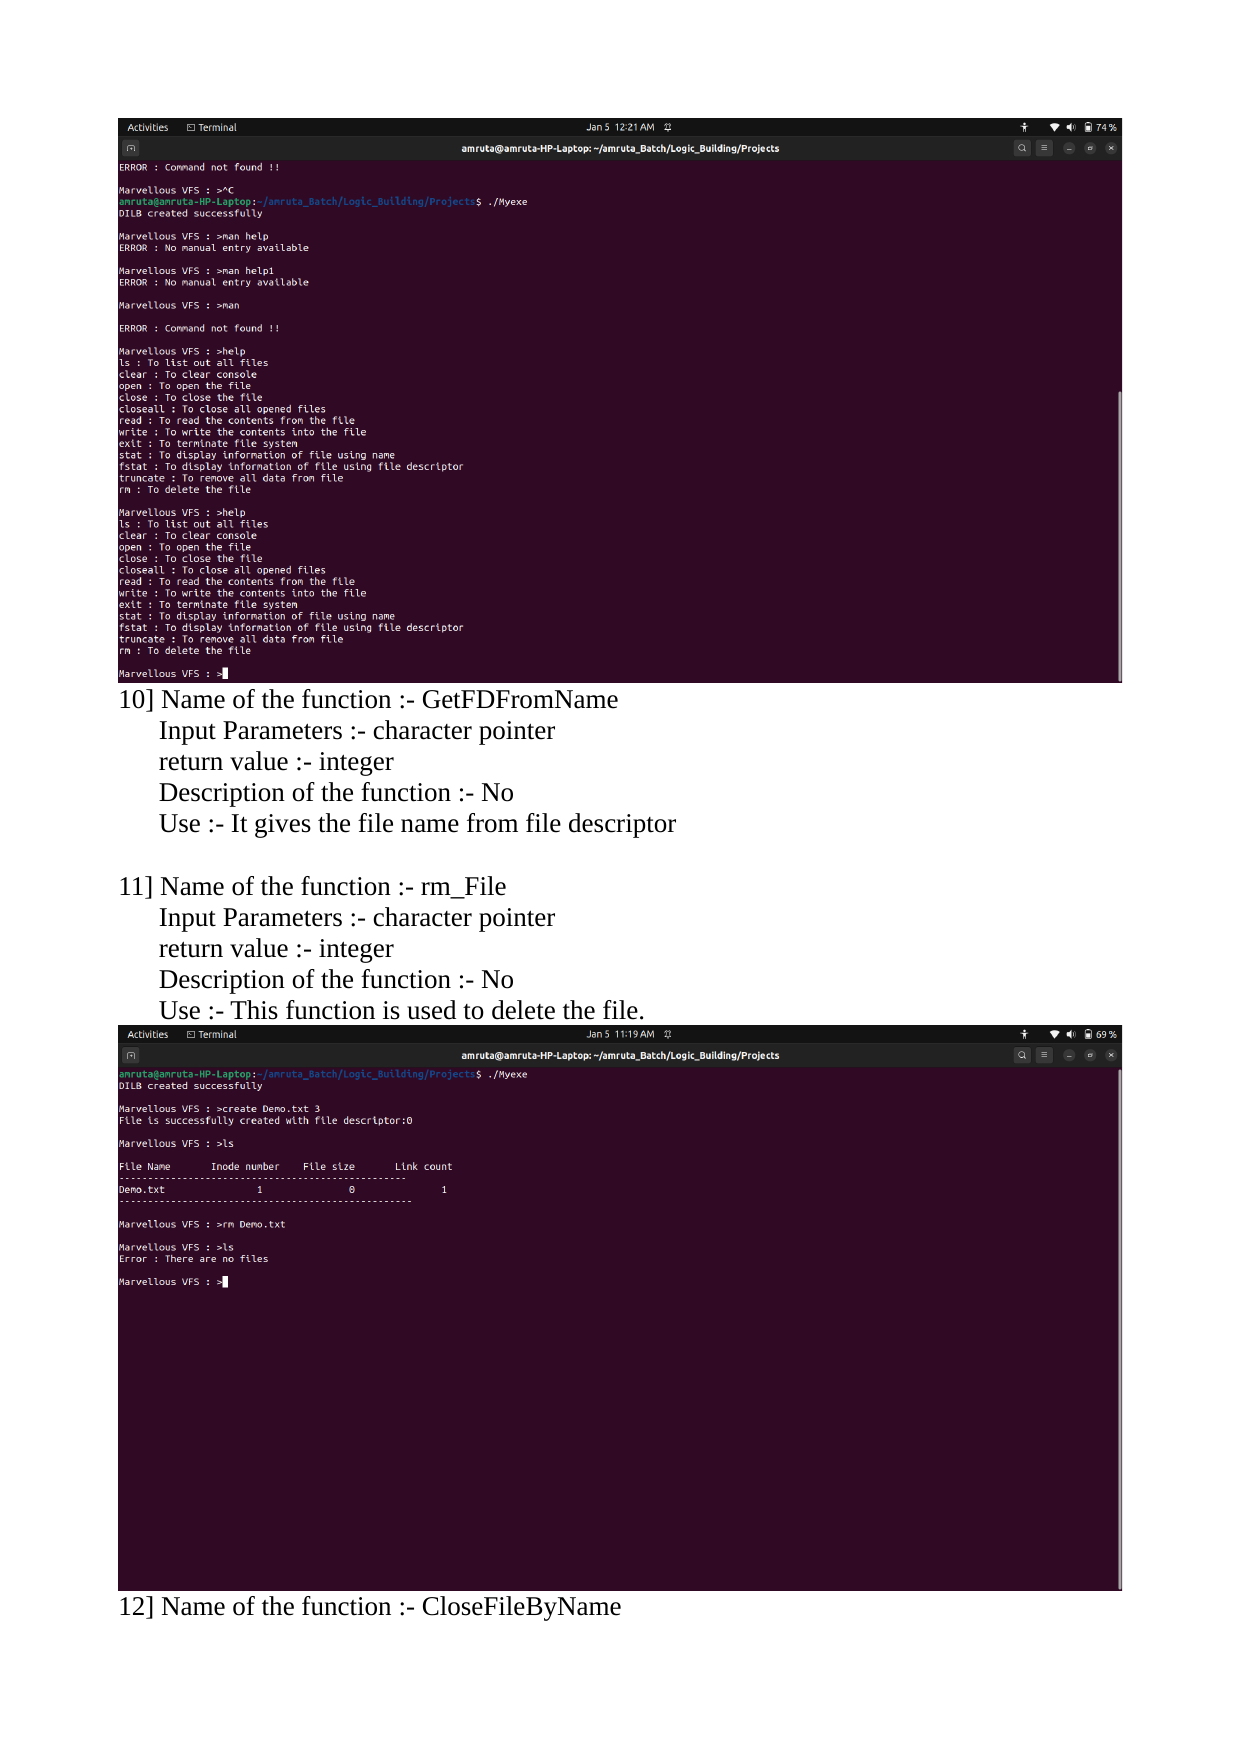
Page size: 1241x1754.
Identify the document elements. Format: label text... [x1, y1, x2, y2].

text return value :- integer [118, 932, 1122, 963]
text return value :- integer [118, 745, 1122, 776]
text 11] Name of the function :- rm_File [118, 870, 1122, 901]
picture [118, 118, 1123, 683]
text Use :- This function is used to delete the file. [118, 994, 1122, 1025]
text Use :- It gives the file name from file descriptor [118, 807, 1122, 838]
text Description of the function :- No [118, 776, 1122, 807]
text Input Parameters :- character pointer [118, 714, 1122, 745]
text 10] Name of the function :- GetFDFromName [118, 683, 1122, 714]
picture [118, 1025, 1123, 1591]
text 12] Name of the function :- CloseFileByName [118, 1591, 1122, 1621]
text Input Parameters :- character pointer [118, 901, 1122, 932]
text Description of the function :- No [118, 963, 1122, 994]
